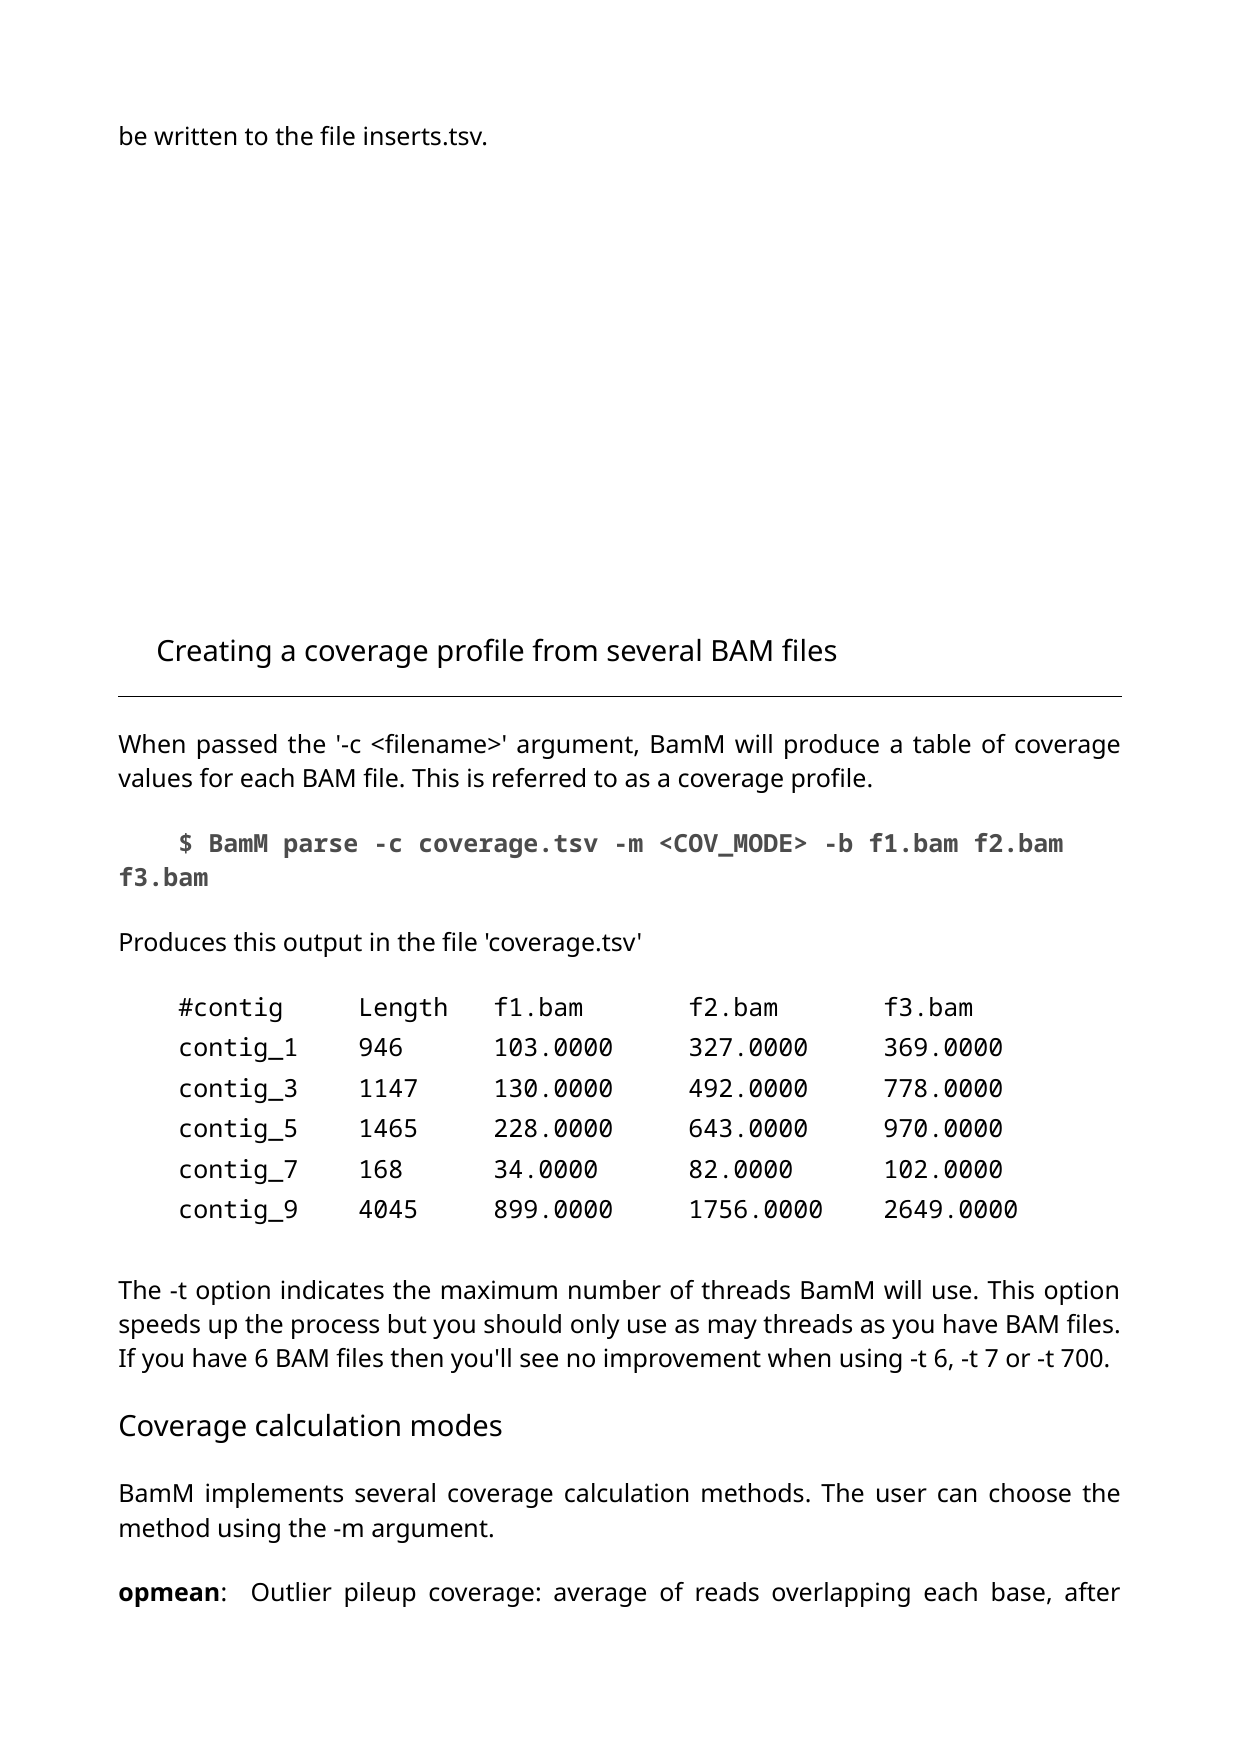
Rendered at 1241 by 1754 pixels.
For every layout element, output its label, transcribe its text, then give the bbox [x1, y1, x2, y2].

text Coverage calculation modes [118, 1406, 1122, 1445]
text opmean: Outlier pileup coverage: average of reads overlapping each base, after [118, 1575, 1122, 1609]
text contig_7 168 34.0000 82.0000 102.0000 [118, 1151, 1122, 1185]
text BamM implements several coverage calculation methods. The user can choose the method using the -m argument. [118, 1476, 1122, 1544]
text When passed the '-c <filename>' argument, BamM will produce a table of coverage values for each BAM file. This is referred to as a coverage profile. [118, 727, 1122, 795]
text contig_5 1465 228.0000 643.0000 970.0000 [118, 1111, 1122, 1145]
text contig_9 4045 899.0000 1756.0000 2649.0000 [118, 1192, 1122, 1226]
text be written to the file inserts.tsv. [118, 118, 1122, 152]
text contig_1 946 103.0000 327.0000 369.0000 [118, 1030, 1122, 1064]
subtitle Creating a coverage profile from several BAM files [156, 630, 1122, 670]
text Produces this output in the file 'coverage.tsv' [118, 924, 1122, 958]
text #contig Length f1.bam f2.bam f3.bam [118, 989, 1122, 1023]
text contig_3 1147 130.0000 492.0000 778.0000 [118, 1070, 1122, 1104]
text $ BamM parse -c coverage.tsv -m <COV_MODE> -b f1.bam f2.bam f3.bam [118, 826, 1122, 894]
text The -t option indicates the maximum number of threads BamM will use. This option speeds up the process but you should only use as may threads as you have BAM files. If you have 6 BAM files then you'll see no improvement when using -t 6, -t 7 or -t 700. [118, 1273, 1122, 1375]
